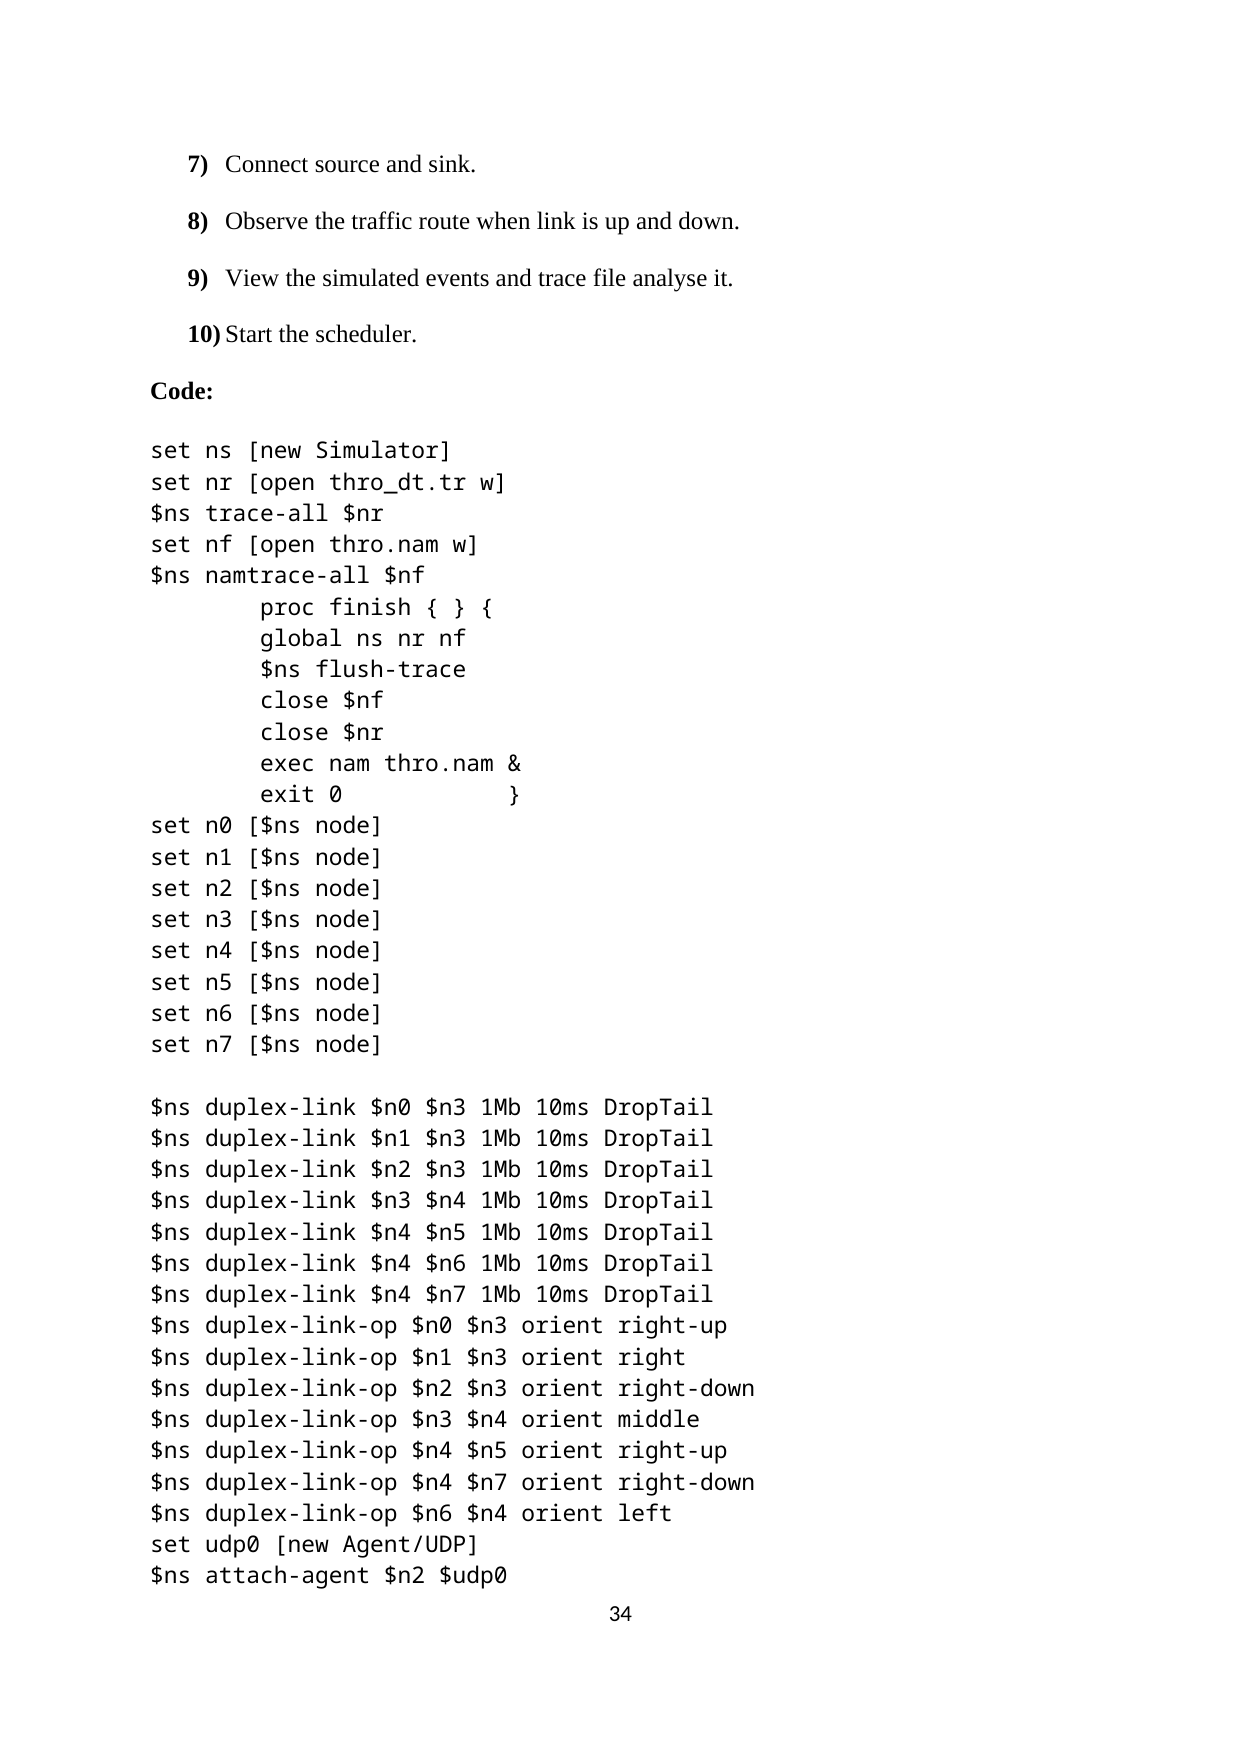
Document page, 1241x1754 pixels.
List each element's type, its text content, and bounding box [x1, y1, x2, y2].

text $ns duplex-link-op $n1 $n3 orient right [150, 1341, 1090, 1372]
text exit 0 } [150, 778, 1090, 809]
text exec nam thro.nam & [150, 747, 1090, 778]
text Code: [150, 377, 1090, 405]
text $ns duplex-link $n4 $n5 1Mb 10ms DropTail [150, 1216, 1090, 1247]
text set n3 [$ns node] [150, 903, 1090, 934]
text set ns [new Simulator] [150, 434, 1090, 466]
text $ns namtrace-all $nf [150, 559, 1090, 591]
text $ns duplex-link $n0 $n3 1Mb 10ms DropTail [150, 1091, 1090, 1122]
text set n4 [$ns node] [150, 934, 1090, 966]
text global ns nr nf [150, 622, 1090, 653]
text $ns flush-trace [150, 653, 1090, 684]
text $ns duplex-link $n1 $n3 1Mb 10ms DropTail [150, 1122, 1090, 1153]
text $ns duplex-link-op $n3 $n4 orient middle [150, 1403, 1090, 1434]
text set n0 [$ns node] [150, 809, 1090, 841]
text set n5 [$ns node] [150, 966, 1090, 997]
list Observe the traffic route when link is up and down. [187, 207, 1090, 234]
text $ns duplex-link-op $n2 $n3 orient right-down [150, 1372, 1090, 1403]
text set n1 [$ns node] [150, 841, 1090, 872]
text set n6 [$ns node] [150, 997, 1090, 1028]
text set nf [open thro.nam w] [150, 528, 1090, 559]
text $ns duplex-link-op $n6 $n4 orient left [150, 1497, 1090, 1528]
text close $nf [150, 684, 1090, 716]
list View the simulated events and trace file analyse it. [187, 264, 1090, 291]
text $ns duplex-link $n3 $n4 1Mb 10ms DropTail [150, 1184, 1090, 1216]
text $ns duplex-link-op $n0 $n3 orient right-up [150, 1309, 1090, 1341]
text $ns duplex-link $n4 $n7 1Mb 10ms DropTail [150, 1278, 1090, 1309]
text $ns duplex-link $n2 $n3 1Mb 10ms DropTail [150, 1153, 1090, 1184]
text set n7 [$ns node] [150, 1028, 1090, 1059]
text $ns duplex-link-op $n4 $n5 orient right-up [150, 1434, 1090, 1466]
text set n2 [$ns node] [150, 872, 1090, 903]
text $ns duplex-link $n4 $n6 1Mb 10ms DropTail [150, 1247, 1090, 1278]
list Connect source and sink. [187, 150, 1090, 178]
text $ns duplex-link-op $n4 $n7 orient right-down [150, 1466, 1090, 1497]
list Start the scheduler. [187, 321, 1090, 348]
text proc finish { } { [150, 591, 1090, 622]
text set nr [open thro_dt.tr w] [150, 466, 1090, 497]
text close $nr [150, 716, 1090, 747]
text set udp0 [new Agent/UDP] [150, 1528, 1090, 1559]
text $ns trace-all $nr [150, 497, 1090, 528]
text $ns attach-agent $n2 $udp0 [150, 1559, 1090, 1591]
